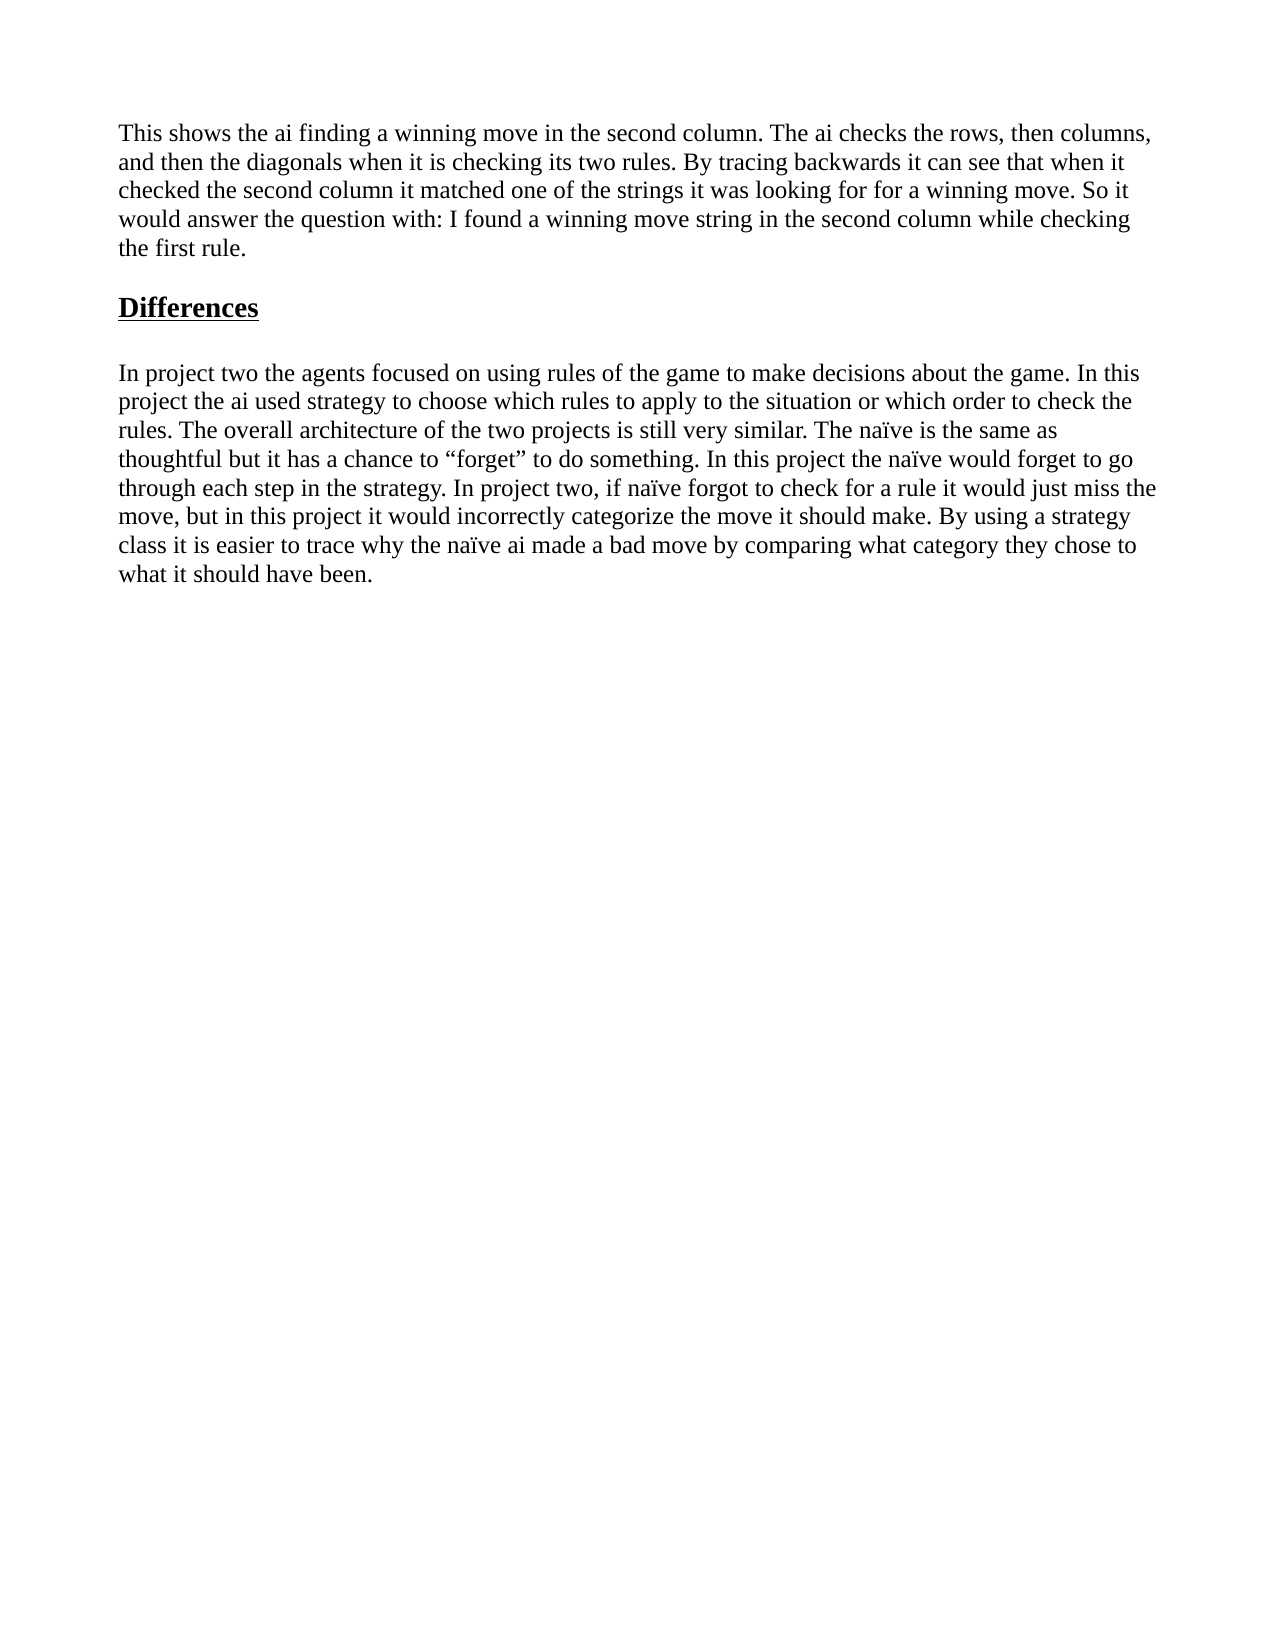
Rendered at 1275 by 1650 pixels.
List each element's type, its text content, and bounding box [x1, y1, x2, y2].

text Differences [118, 291, 1157, 324]
text In project two the agents focused on using rules of the game to make decisions about the game. In this project the ai used strategy to choose which rules to apply to the situation or which order to check the rules. The overall architecture of the two projects is still very similar. The naïve is the same as thoughtful but it has a chance to “forget” to do something. In this project the naïve would forget to go through each step in the strategy. In project two, if naïve forgot to check for a rule it would just miss the move, but in this project it would incorrectly categorize the move it should make. By using a strategy class it is easier to trace why the naïve ai made a bad move by comparing what category they chose to what it should have been. [118, 358, 1157, 588]
text This shows the ai finding a winning move in the second column. The ai checks the rows, then columns, and then the diagonals when it is checking its two rules. By tracing backwards it can see that when it checked the second column it matched one of the strings it was looking for for a winning move. So it would answer the question with: I found a winning move string in the second column while checking the first rule. [118, 118, 1157, 262]
